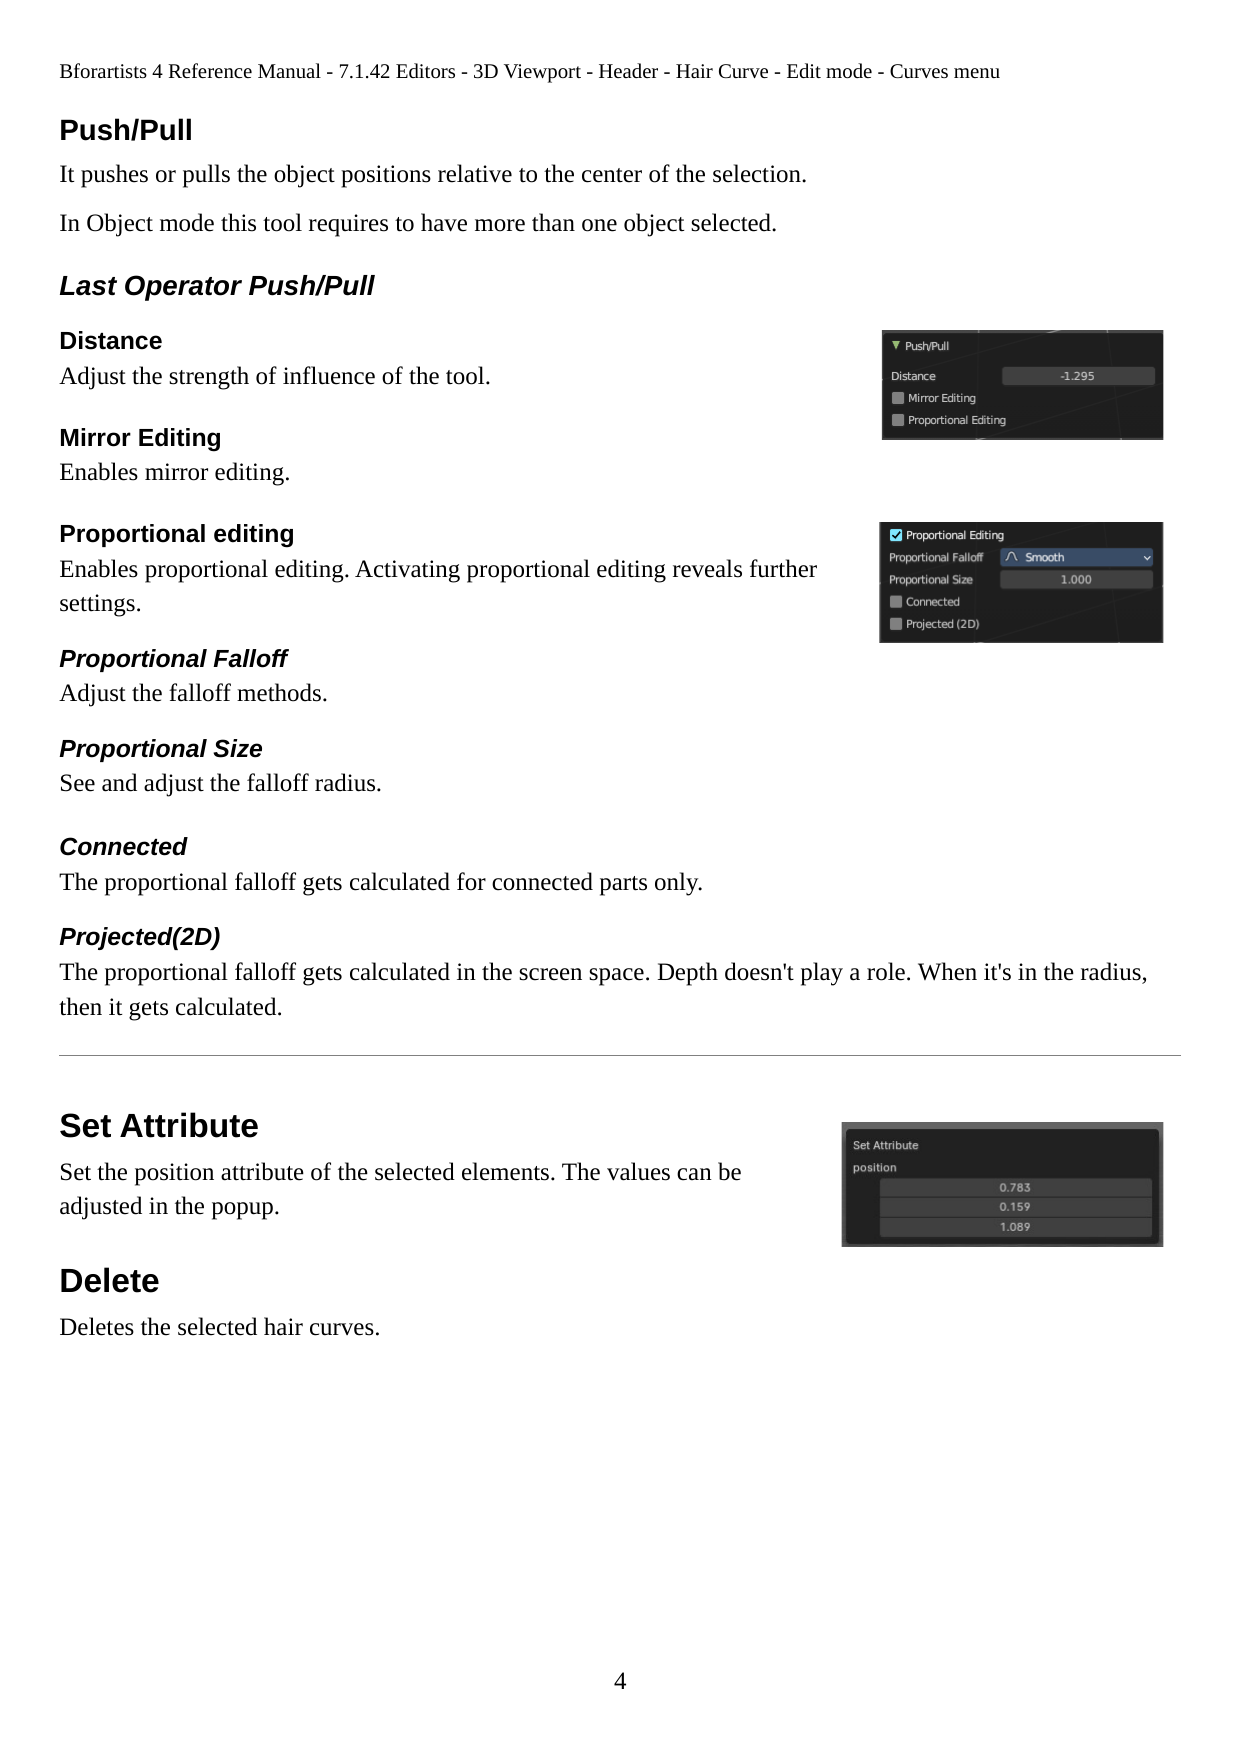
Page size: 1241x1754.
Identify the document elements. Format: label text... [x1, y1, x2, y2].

text Enables proportional editing. Activating proportional editing reveals further settings. [59, 554, 879, 617]
text Enables mirror editing. [59, 457, 1181, 486]
text Set the position attribute of the selected elements. The values can be adjusted in the popup. [59, 1157, 841, 1220]
text The proportional falloff gets calculated for connected parts only. [59, 867, 1181, 896]
text Adjust the strength of influence of the tool. [59, 361, 881, 390]
subtitle Distance [59, 326, 1181, 355]
picture [881, 330, 1164, 440]
subtitle Proportional Size [59, 734, 1181, 762]
text The proportional falloff gets calculated in the screen space. Depth doesn't play a role. When it's in the radius, then it gets calculated. [59, 957, 1181, 1020]
picture [879, 522, 1164, 643]
picture [841, 1122, 1164, 1247]
text It pushes or pulls the object positions relative to the center of the selection. [59, 159, 1181, 188]
text See and adjust the falloff radius. [59, 768, 1181, 797]
text Adjust the falloff methods. [59, 678, 1181, 707]
subtitle Set Attribute [59, 1106, 1181, 1144]
subtitle Last Operator Push/Pull [59, 269, 1181, 301]
subtitle Proportional editing [59, 519, 1181, 548]
subtitle Push/Pull [59, 113, 1181, 146]
subtitle Mirror Editing [59, 423, 1181, 451]
text In Object mode this tool requires to have more than one object selected. [59, 208, 1181, 237]
subtitle Projected(2D) [59, 922, 1181, 951]
text Deletes the selected hair curves. [59, 1312, 1181, 1341]
subtitle Connected [59, 832, 1181, 861]
subtitle Delete [59, 1261, 1181, 1300]
subtitle Proportional Falloff [59, 644, 1181, 672]
